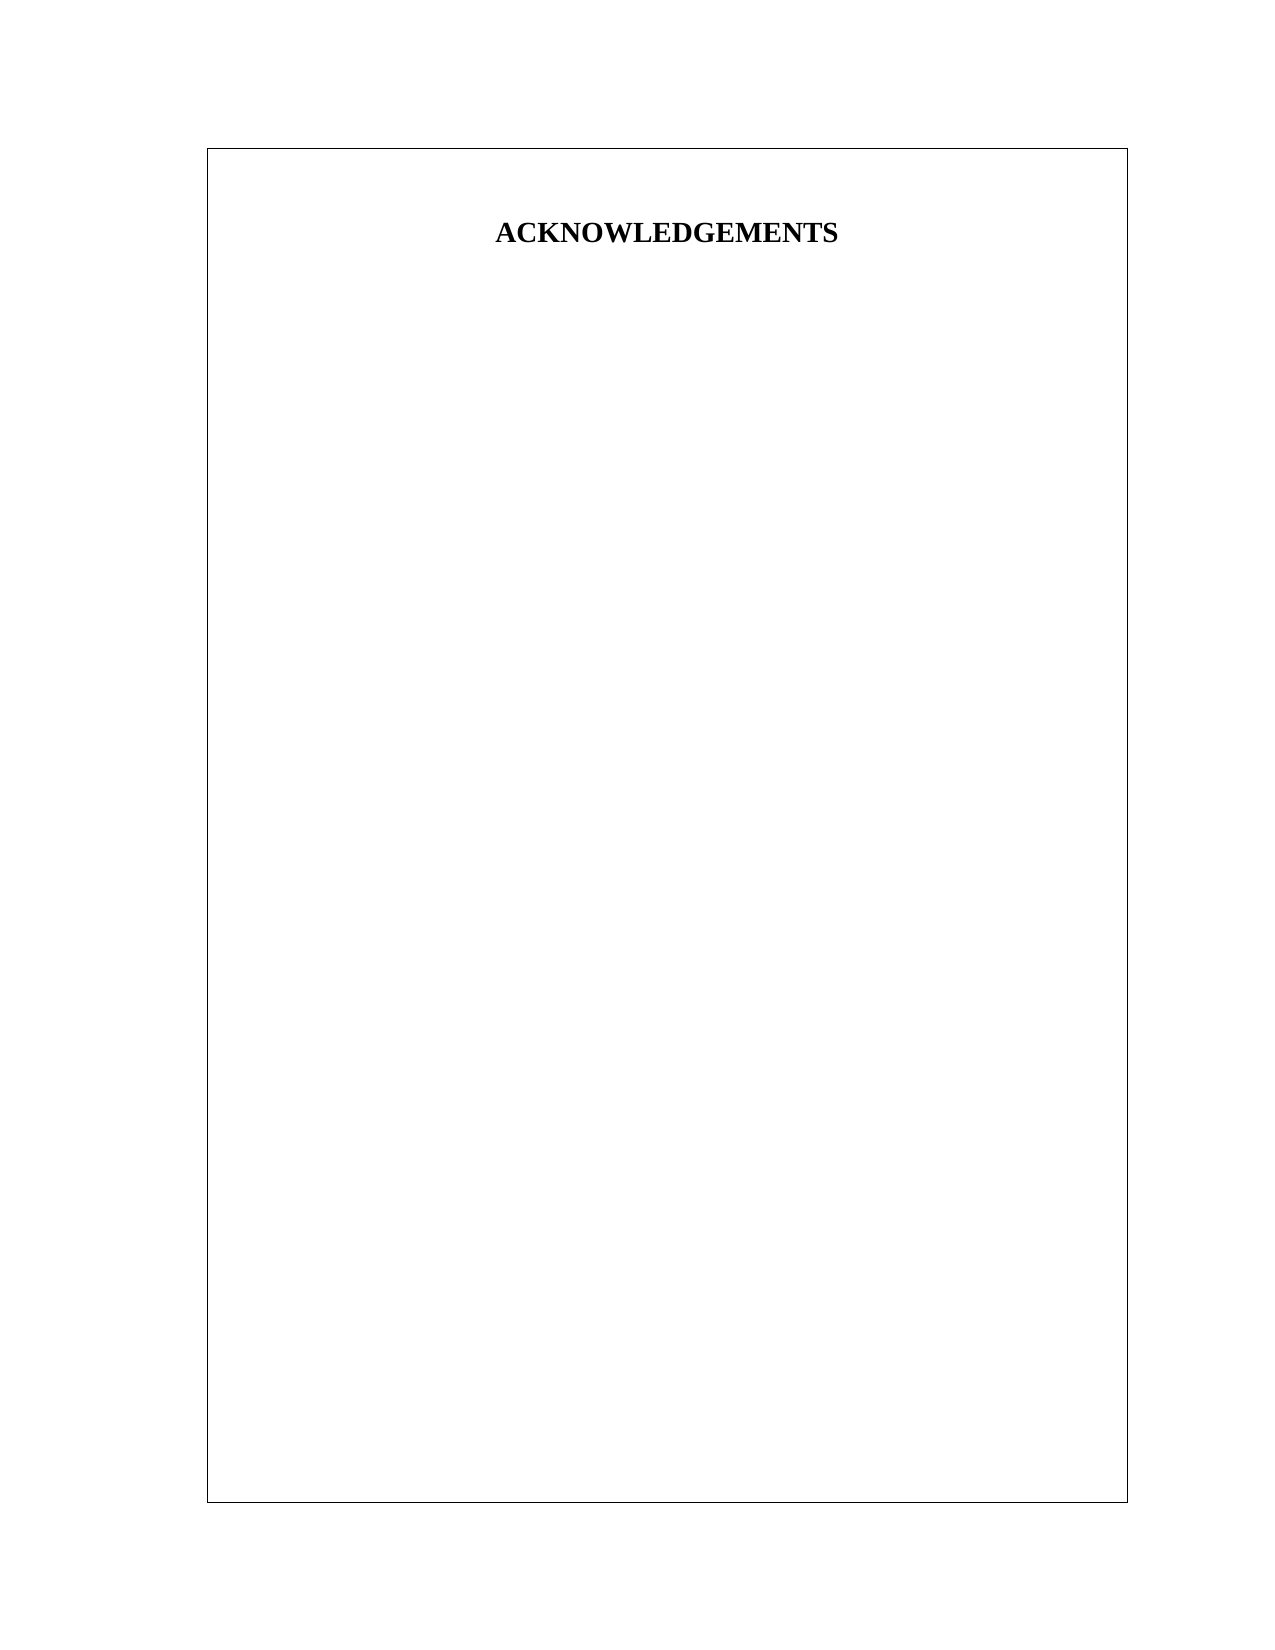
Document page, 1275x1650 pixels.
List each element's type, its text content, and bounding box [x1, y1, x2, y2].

text ACKNOWLEDGEMENTS [236, 215, 1098, 248]
